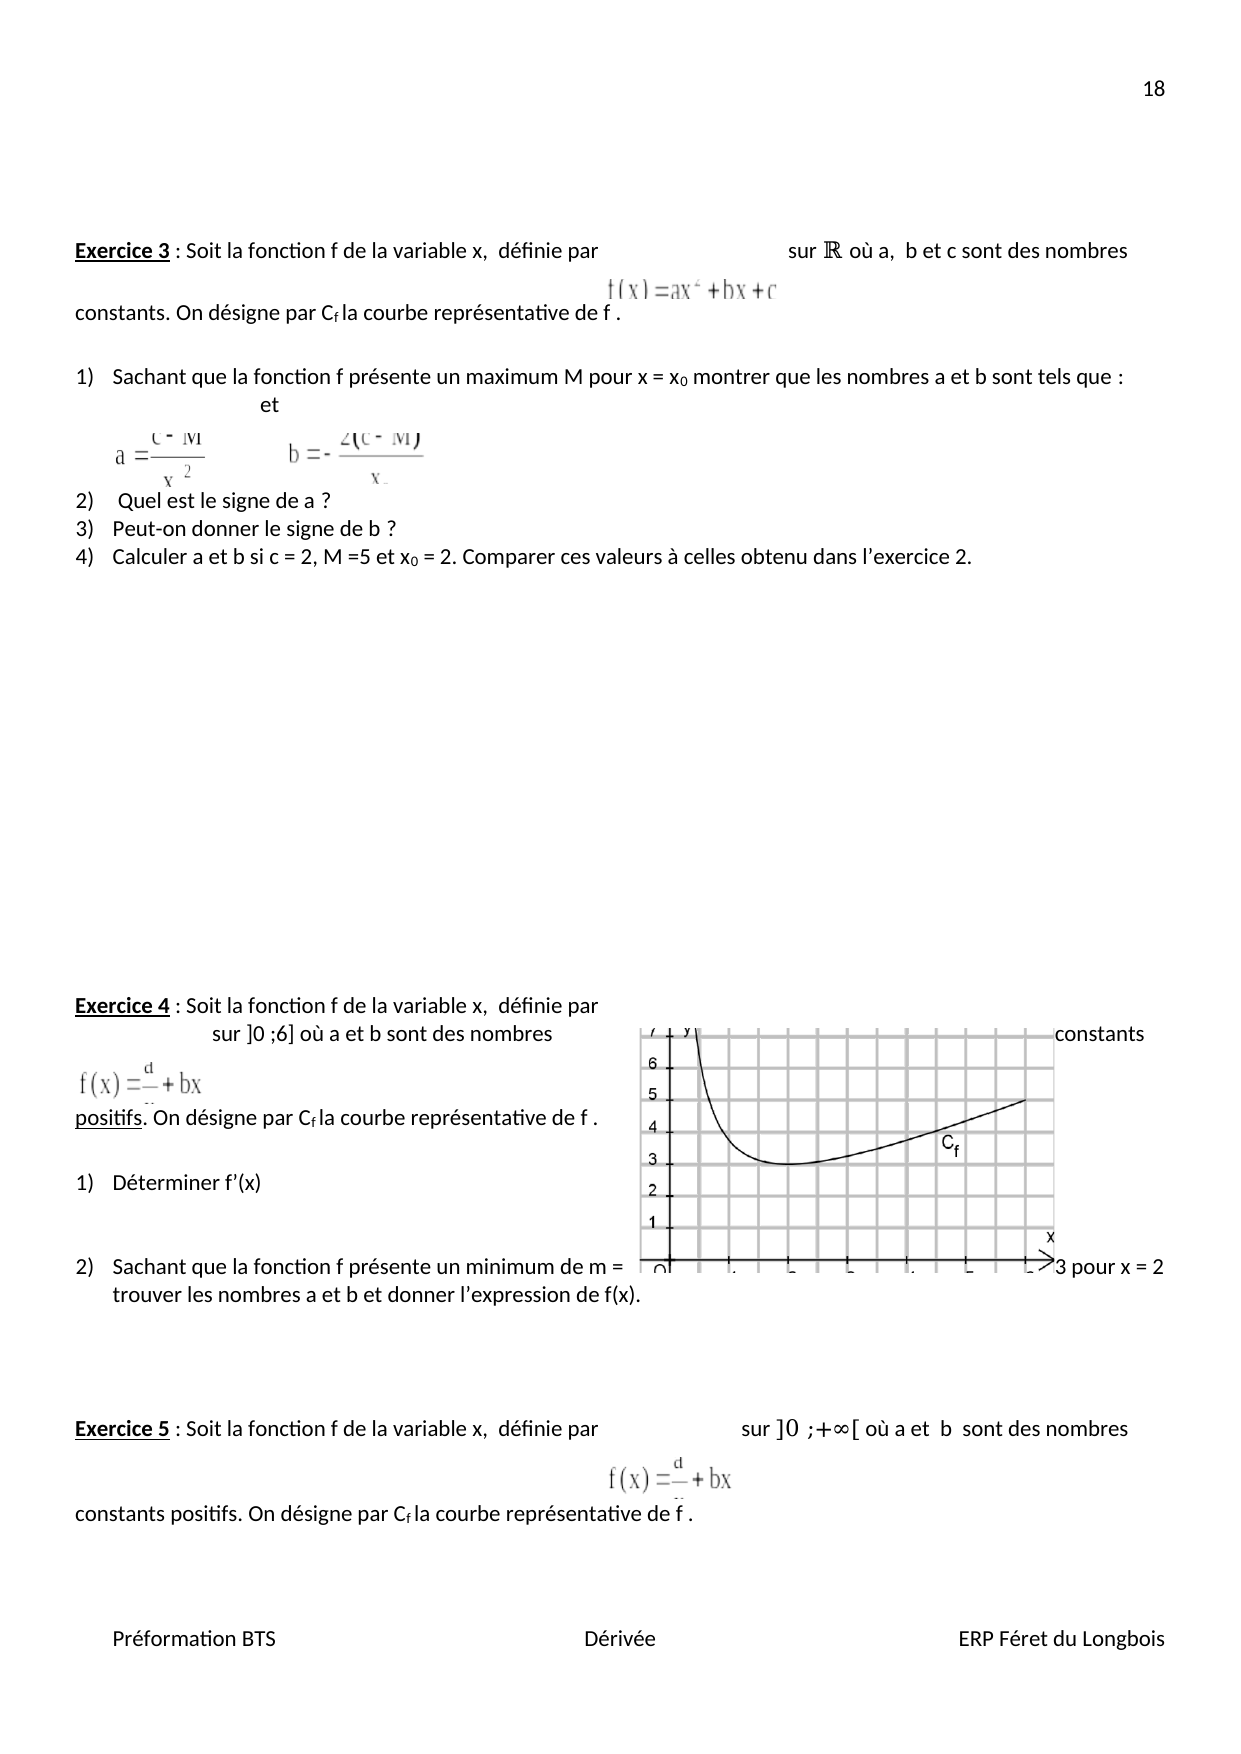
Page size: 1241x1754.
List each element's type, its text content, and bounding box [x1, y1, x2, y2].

list Sachant que la fonction f présente un minimum de m = 3 pour x = 2 trouver les nombres a et b et donner l’expression de f(x). [75, 1252, 1165, 1308]
list [672, 1168, 697, 1194]
list Calculer a et b si c = 2, M =5 et x0 = 2. Comparer ces valeurs à celles obtenu dans l’exercice 2. [75, 542, 1165, 570]
list [790, 1168, 815, 1194]
list [968, 1168, 994, 1194]
text Exercice 4 : Soit la fonction f de la variable x, définie par sur ]0 ;6] où a et b sont des nombres constants positifs. On désigne par Cf la courbe représentative de f . [75, 934, 1165, 1132]
list [1027, 1168, 1053, 1194]
list Peut-on donner le signe de b ? [75, 514, 1165, 542]
text Exercice 3 : Soit la fonction f de la variable x, définie par sur ℝ où a, b et c sont des nombres constants. On désigne par Cf la courbe représentative de f . [75, 236, 1165, 326]
list [909, 1168, 934, 1194]
list [761, 1168, 786, 1194]
list [879, 1168, 904, 1194]
list [731, 1168, 756, 1194]
list Quel est le signe de a ? [75, 486, 1165, 514]
list [1055, 1168, 1165, 1196]
text Exercice 5 : Soit la fonction f de la variable x, définie par sur ]0 ;+∞[ où a et b sont des nombres constants positifs. On désigne par Cf la courbe représentative de f . [75, 1414, 1165, 1527]
list Sachant que la fonction f présente un maximum M pour x = x0 montrer que les nombres a et b sont tels que : et [75, 362, 1165, 486]
list Déterminer f’(x) [75, 1168, 639, 1196]
list [820, 1168, 845, 1194]
list [702, 1168, 727, 1194]
list [642, 1168, 667, 1194]
list [939, 1168, 964, 1194]
list [998, 1168, 1023, 1194]
list [850, 1168, 875, 1194]
